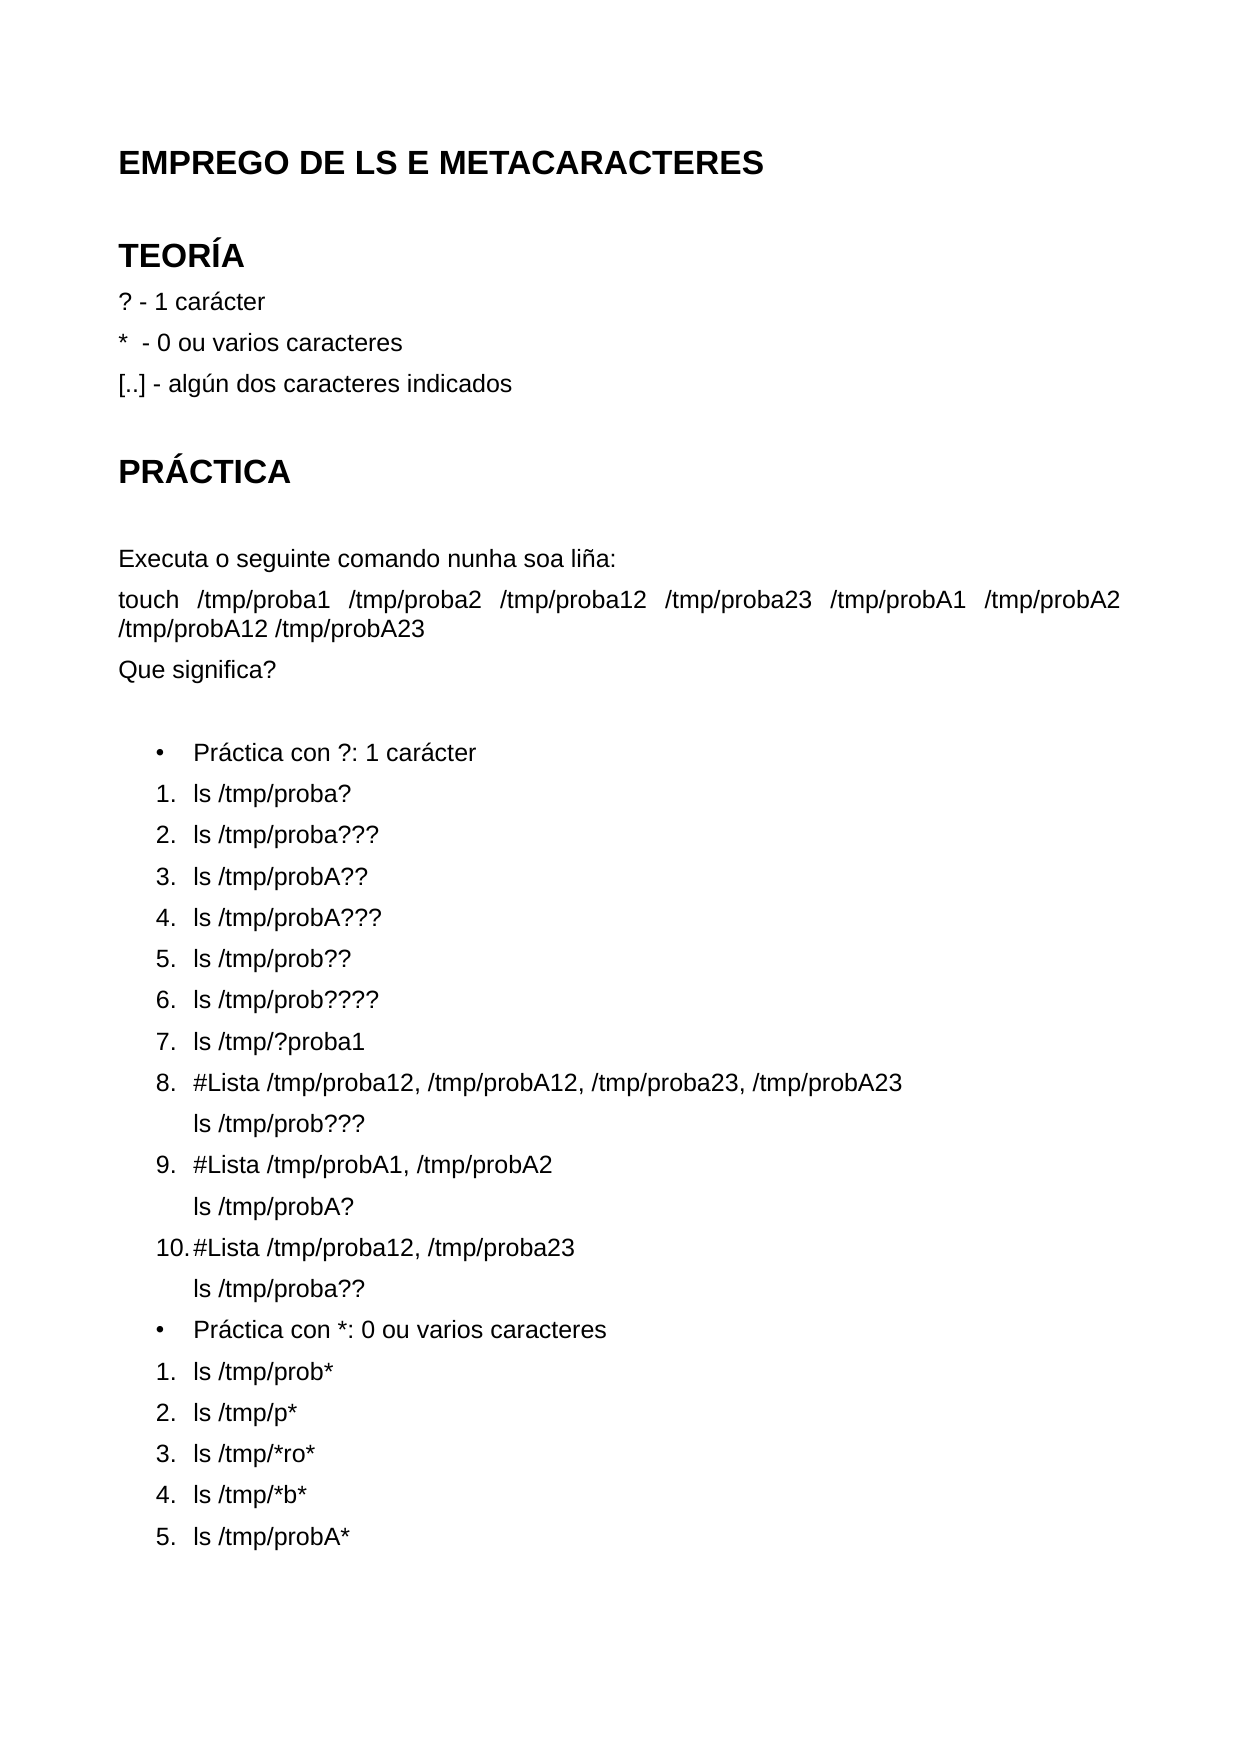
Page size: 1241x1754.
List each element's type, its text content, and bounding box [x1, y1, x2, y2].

text * - 0 ou varios caracteres [118, 328, 1122, 357]
text touch /tmp/proba1 /tmp/proba2 /tmp/proba12 /tmp/proba23 /tmp/probA1 /tmp/probA2 /tmp/probA12 /tmp/probA23 [118, 585, 1122, 643]
list ls /tmp/*ro* [156, 1439, 1122, 1468]
list ls /tmp/*b* [156, 1481, 1122, 1509]
text [..] - algún dos caracteres indicados [118, 369, 1122, 398]
list ls /tmp/proba??? [156, 820, 1122, 849]
list ls /tmp/p* [156, 1398, 1122, 1427]
list ls /tmp/probA?? [156, 862, 1122, 890]
list ls /tmp/prob???? [156, 985, 1122, 1014]
text Executa o seguinte comando nunha soa liña: [118, 544, 1122, 573]
list ls /tmp/prob?? [156, 944, 1122, 973]
text PRÁCTICA [118, 452, 1122, 490]
list #Lista /tmp/proba12, /tmp/probA12, /tmp/proba23, /tmp/probA23 [156, 1068, 1122, 1097]
text Que significa? [118, 655, 1122, 684]
subtitle EMPREGO DE LS E METACARACTERES [118, 143, 1122, 182]
list #Lista /tmp/proba12, /tmp/proba23 [156, 1233, 1122, 1262]
list ls /tmp/proba?? [156, 1274, 1122, 1303]
list #Lista /tmp/probA1, /tmp/probA2 [156, 1150, 1122, 1179]
list ls /tmp/probA? [156, 1192, 1122, 1220]
list ls /tmp/probA* [156, 1522, 1122, 1551]
list ls /tmp/?proba1 [156, 1027, 1122, 1055]
list ls /tmp/prob* [156, 1357, 1122, 1386]
list ls /tmp/probA??? [156, 903, 1122, 932]
list ls /tmp/prob??? [156, 1109, 1122, 1138]
text TEORÍA [118, 236, 1122, 274]
list Práctica con ?: 1 carácter [156, 738, 1122, 767]
list Práctica con *: 0 ou varios caracteres [156, 1315, 1122, 1344]
list ls /tmp/proba? [156, 779, 1122, 808]
text ? - 1 carácter [118, 287, 1122, 315]
